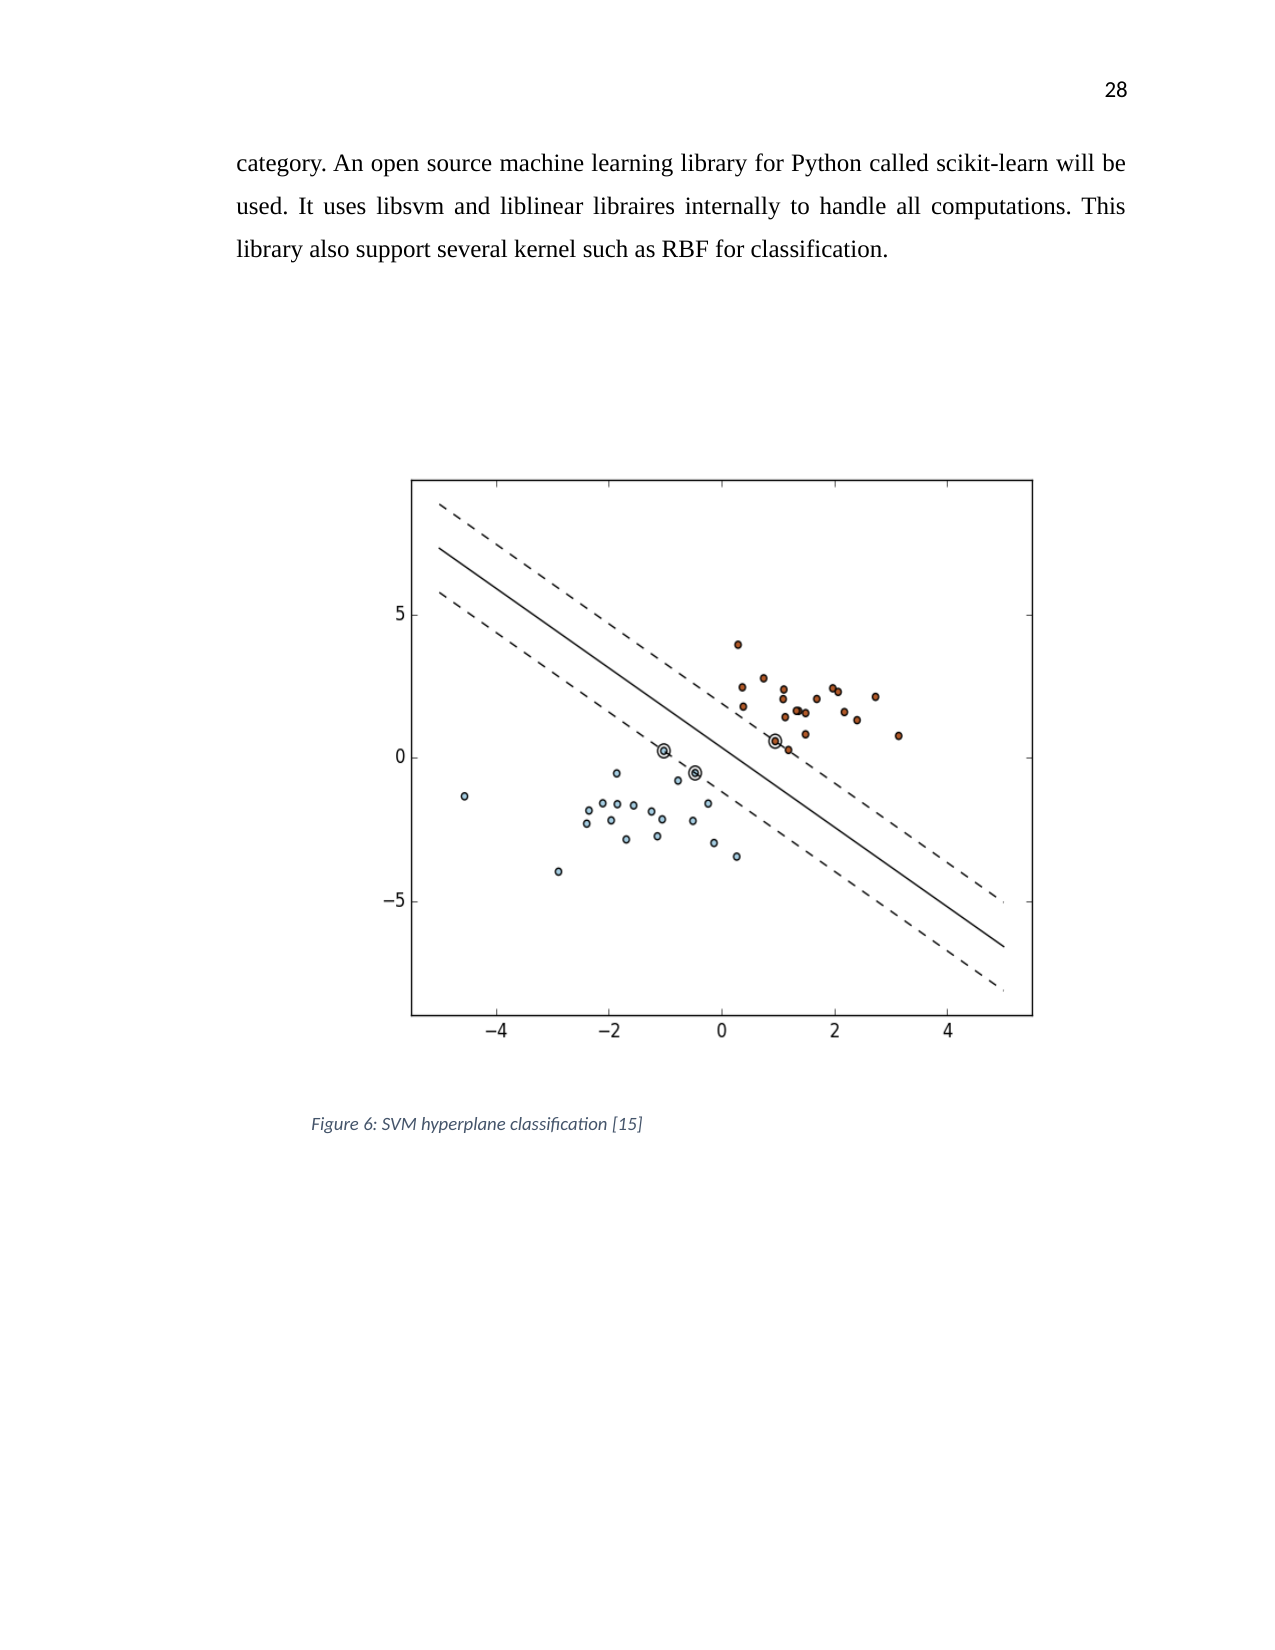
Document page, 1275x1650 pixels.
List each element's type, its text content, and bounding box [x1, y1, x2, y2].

picture [311, 413, 1112, 1082]
text Figure 6: SVM hyperplane classification [ CITATION Sci \l 1033 ] [236, 1113, 1127, 1136]
text Support Vector Machine classification is expected to be hardest part of this software development cycles. Training a lot of data and determining correct parameter settings such as kernel may directly impact accuracy. Support Vector Machines (SVM) is a powerful supervised learning classification technique based on lowest risk principle [ CITATION Sey16 \l 1033 ]. Its goal is to find the correct hyperplane, a plane which maximizes the margin while minimizing errors. Upon completion of classifiers training based on SVM, the location of a new input fed will be specified on the plane. Hence, deciding its class or category. An open source machine learning library for Python called scikit-learn will be used. It uses libsvm and liblinear libraires internally to handle all computations. This library also support several kernel such as RBF for classification. [236, 148, 1127, 263]
